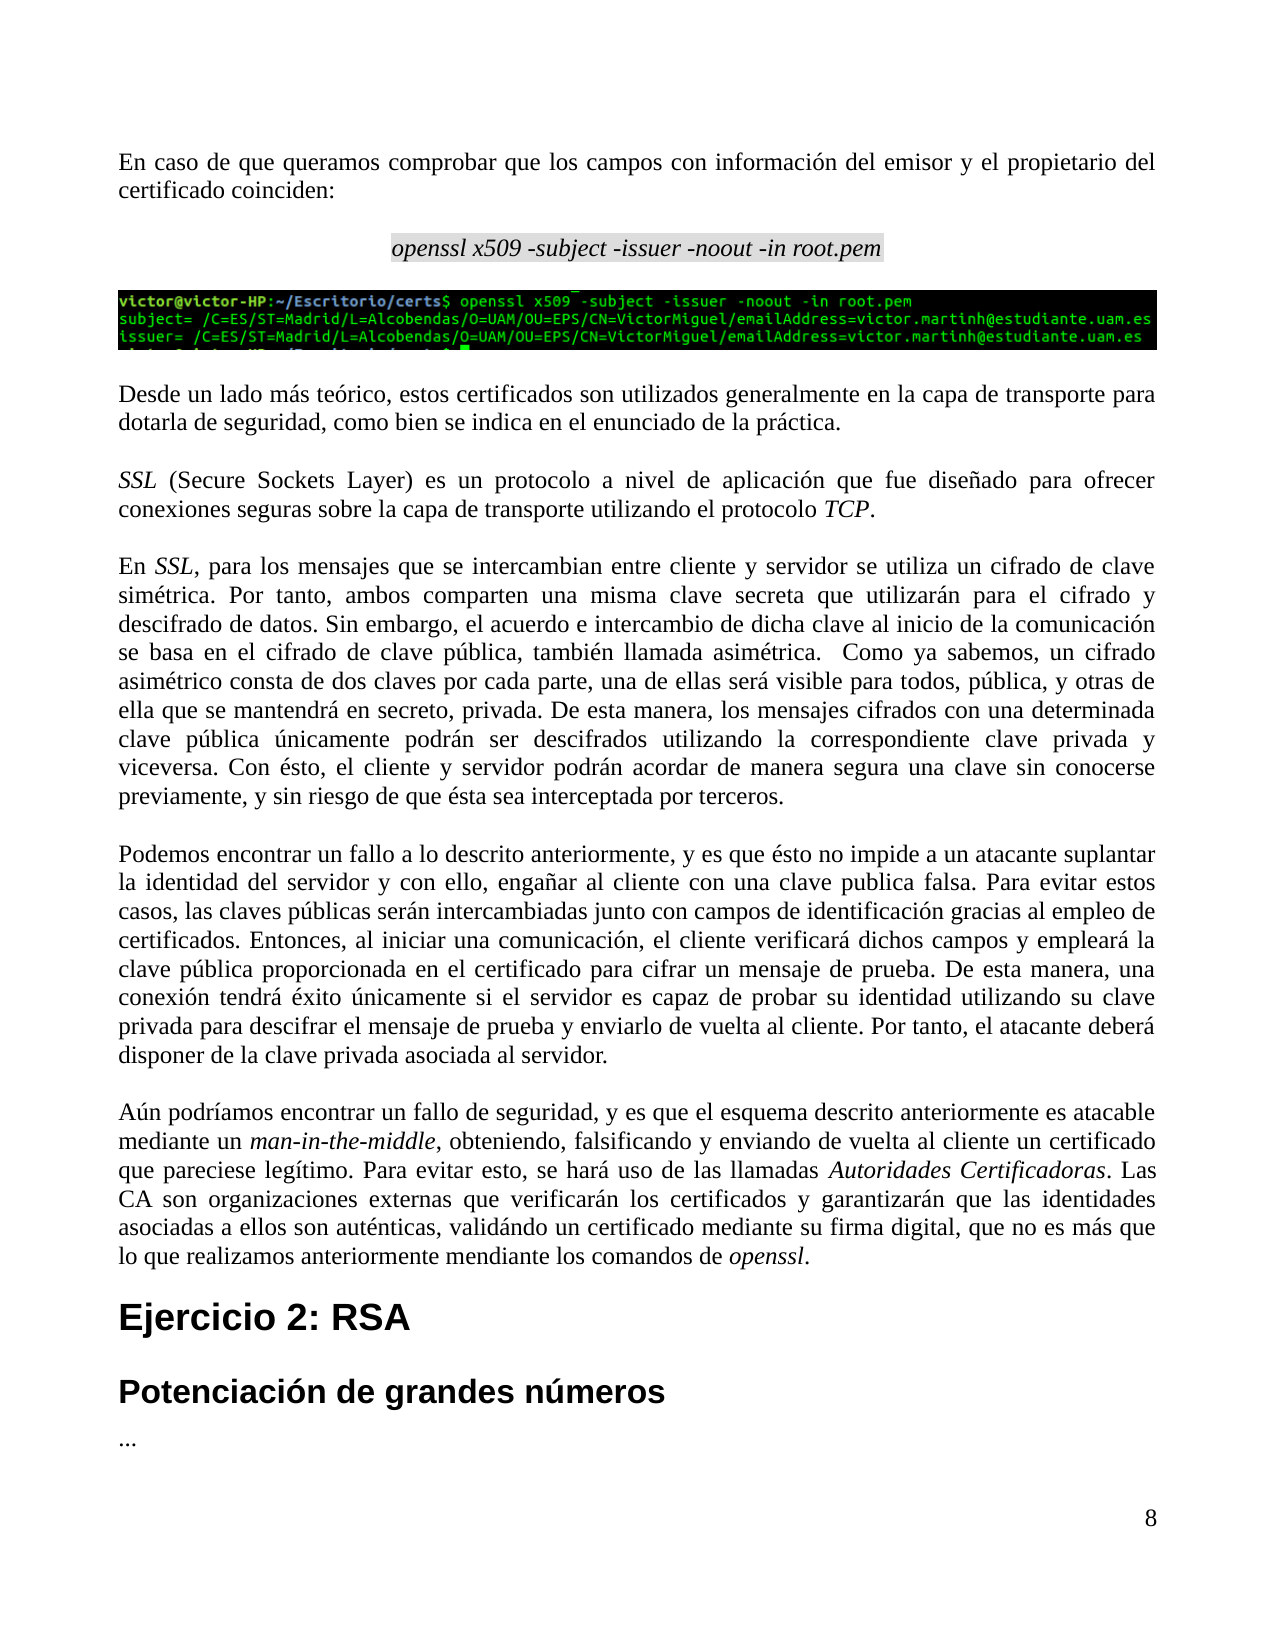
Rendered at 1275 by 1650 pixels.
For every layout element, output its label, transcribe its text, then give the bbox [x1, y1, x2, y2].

text En caso de que queramos comprobar que los campos con información del emisor y el propietario del certificado coinciden: [118, 147, 1157, 204]
text SSL (Secure Sockets Layer) es un protocolo a nivel de aplicación que fue diseñado para ofrecer conexiones seguras sobre la capa de transporte utilizando el protocolo TCP. [118, 465, 1157, 522]
subtitle Ejercicio 2: RSA [118, 1295, 1157, 1339]
text Podemos encontrar un fallo a lo descrito anteriormente, y es que ésto no impide a un atacante suplantar la identidad del servidor y con ello, engañar al cliente con una clave publica falsa. Para evitar estos casos, las claves públicas serán intercambiadas junto con campos de identificación gracias al empleo de certificados. Entonces, al iniciar una comunicación, el cliente verificará dichos campos y empleará la clave pública proporcionada en el certificado para cifrar un mensaje de prueba. De esta manera, una conexión tendrá éxito únicamente si el servidor es capaz de probar su identidad utilizando su clave privada para descifrar el mensaje de prueba y enviarlo de vuelta al cliente. Por tanto, el atacante deberá disponer de la clave privada asociada al servidor. [118, 839, 1157, 1069]
subtitle Potenciación de grandes números [118, 1372, 1157, 1411]
text openssl x509 -subject -issuer -noout -in root.pem [118, 233, 1157, 262]
text Desde un lado más teórico, estos certificados son utilizados generalmente en la capa de transporte para dotarla de seguridad, como bien se indica en el enunciado de la práctica. [118, 379, 1157, 436]
text En SSL, para los mensajes que se intercambian entre cliente y servidor se utiliza un cifrado de clave simétrica. Por tanto, ambos comparten una misma clave secreta que utilizarán para el cifrado y descifrado de datos. Sin embargo, el acuerdo e intercambio de dicha clave al inicio de la comunicación se basa en el cifrado de clave pública, también llamada asimétrica. Como ya sabemos, un cifrado asimétrico consta de dos claves por cada parte, una de ellas será visible para todos, pública, y otras de ella que se mantendrá en secreto, privada. De esta manera, los mensajes cifrados con una determinada clave pública únicamente podrán ser descifrados utilizando la correspondiente clave privada y viceversa. Con ésto, el cliente y servidor podrán acordar de manera segura una clave sin conocerse previamente, y sin riesgo de que ésta sea interceptada por terceros. [118, 551, 1157, 810]
picture [118, 290, 1157, 350]
text Aún podríamos encontrar un fallo de seguridad, y es que el esquema descrito anteriormente es atacable mediante un man-in-the-middle, obteniendo, falsificando y enviando de vuelta al cliente un certificado que pareciese legítimo. Para evitar esto, se hará uso de las llamadas Autoridades Certificadoras. Las CA son organizaciones externas que verificarán los certificados y garantizarán que las identidades asociadas a ellos son auténticas, validándo un certificado mediante su firma digital, que no es más que lo que realizamos anteriormente mendiante los comandos de openssl. [118, 1097, 1157, 1270]
text ... [118, 1423, 1157, 1452]
